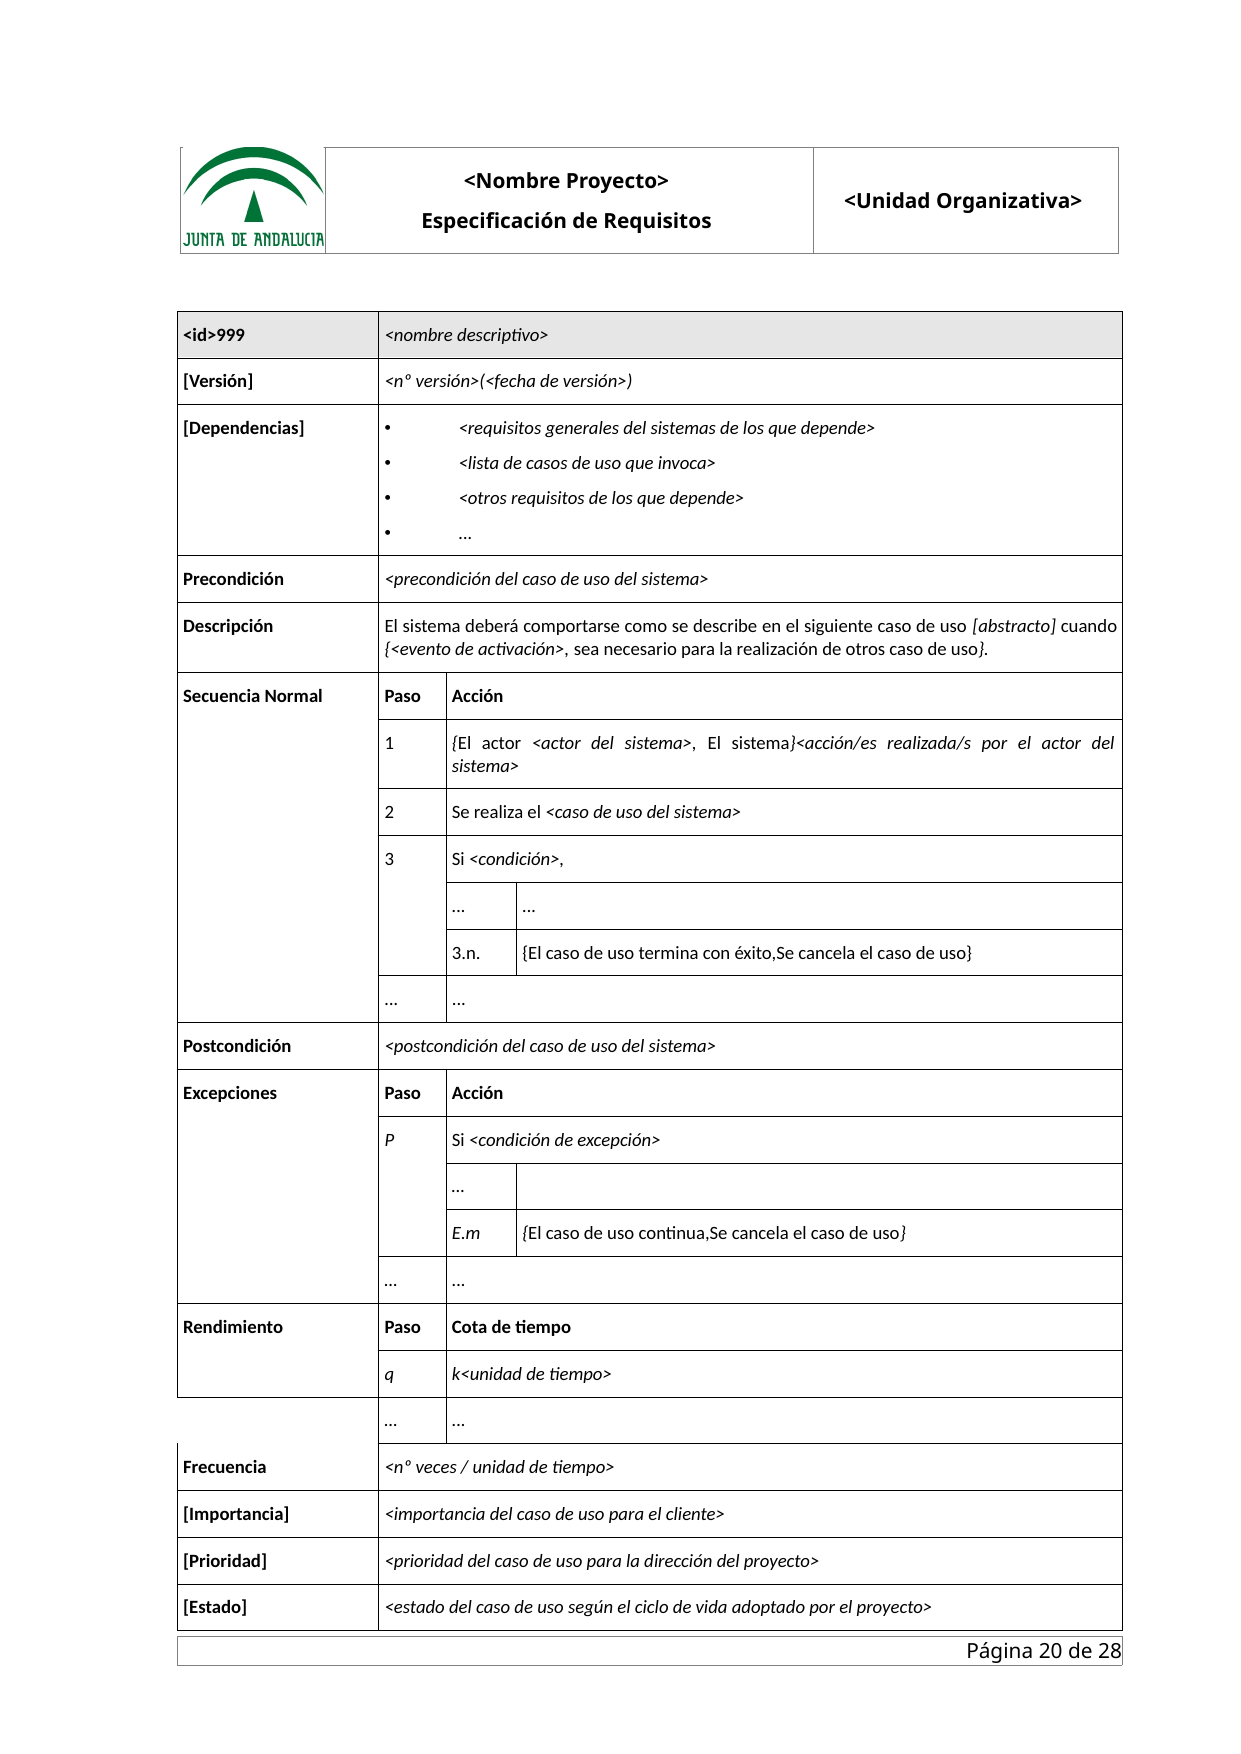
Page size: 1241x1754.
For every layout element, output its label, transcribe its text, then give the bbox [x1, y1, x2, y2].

table_cell 2 [379, 789, 446, 835]
table_cell Paso [379, 1070, 446, 1116]
table_cell <postcondición del caso de uso del sistema> [379, 1023, 1122, 1069]
table_cell 1 [379, 720, 446, 788]
table_cell q [379, 1351, 446, 1396]
table_header <nombre descriptivo> [379, 312, 1122, 357]
table_cell <estado del caso de uso según el ciclo de vida adoptado por el proyecto> [379, 1585, 1122, 1630]
table_cell [Estado] [178, 1585, 378, 1630]
table_cell ... [517, 883, 1122, 929]
table_cell … [379, 1398, 446, 1443]
table_cell Precondición [178, 556, 378, 602]
table_cell … [447, 1164, 516, 1209]
table_cell <nº veces / unidad de tiempo> [379, 1444, 1122, 1490]
table_cell Acción [447, 1070, 1122, 1116]
table_cell Si <condición>, [447, 836, 1122, 882]
table_cell {El actor <actor del sistema>, El sistema}<acción/es realizada/s por el actor del sistema> [447, 720, 1122, 788]
table_cell <precondición del caso de uso del sistema> [379, 556, 1122, 602]
table_cell Se realiza el <caso de uso del sistema> [447, 789, 1122, 835]
table_cell <importancia del caso de uso para el cliente> [379, 1491, 1122, 1537]
table_cell Cota de tiempo [447, 1304, 1122, 1349]
table_cell Acción [447, 673, 1122, 719]
table_cell ... [447, 1398, 1122, 1443]
table_cell El sistema deberá comportarse como se describe en el siguiente caso de uso [abstracto] cuando {<evento de activación>, sea necesario para la realización de otros caso de uso}. [379, 603, 1122, 672]
table_cell {El caso de uso continua,Se cancela el caso de uso} [517, 1210, 1122, 1256]
table_cell [Dependencias] [178, 405, 378, 555]
table_cell k<unidad de tiempo> [447, 1351, 1122, 1396]
table_cell <requisitos generales del sistemas de los que depende> <lista de casos de uso que invoca> <otros requisitos de los que depende> ... [379, 405, 1122, 555]
table_cell [Versión] [178, 359, 378, 404]
table_cell [517, 1164, 1122, 1209]
table_cell Paso [379, 673, 446, 719]
table_cell 3 [379, 836, 446, 975]
table_cell ... [447, 883, 516, 929]
table_cell Excepciones [178, 1070, 378, 1303]
table_cell Descripción [178, 603, 378, 672]
table_cell Si <condición de excepción> [447, 1117, 1122, 1162]
table_cell Frecuencia [178, 1443, 378, 1490]
table_cell Paso [379, 1304, 446, 1349]
table_cell Rendimiento [178, 1304, 378, 1396]
table_header <id>999 [178, 312, 378, 357]
table_cell Postcondición [178, 1023, 378, 1069]
table_cell … [379, 1257, 446, 1303]
table_cell P [379, 1117, 446, 1256]
table_cell {El caso de uso termina con éxito,Se cancela el caso de uso} [517, 930, 1122, 975]
table_cell 3.n. [447, 930, 516, 975]
table_cell [Prioridad] [178, 1538, 378, 1583]
table_cell [Importancia] [178, 1491, 378, 1537]
table_cell ... [447, 976, 1122, 1022]
table_cell Secuencia Normal [178, 673, 378, 1022]
table_cell E.m [447, 1210, 516, 1256]
table_cell <prioridad del caso de uso para la dirección del proyecto> [379, 1538, 1122, 1583]
table_cell ... [379, 976, 446, 1022]
table_cell ... [447, 1257, 1122, 1303]
table_cell <nº versión>(<fecha de versión>) [379, 359, 1122, 404]
